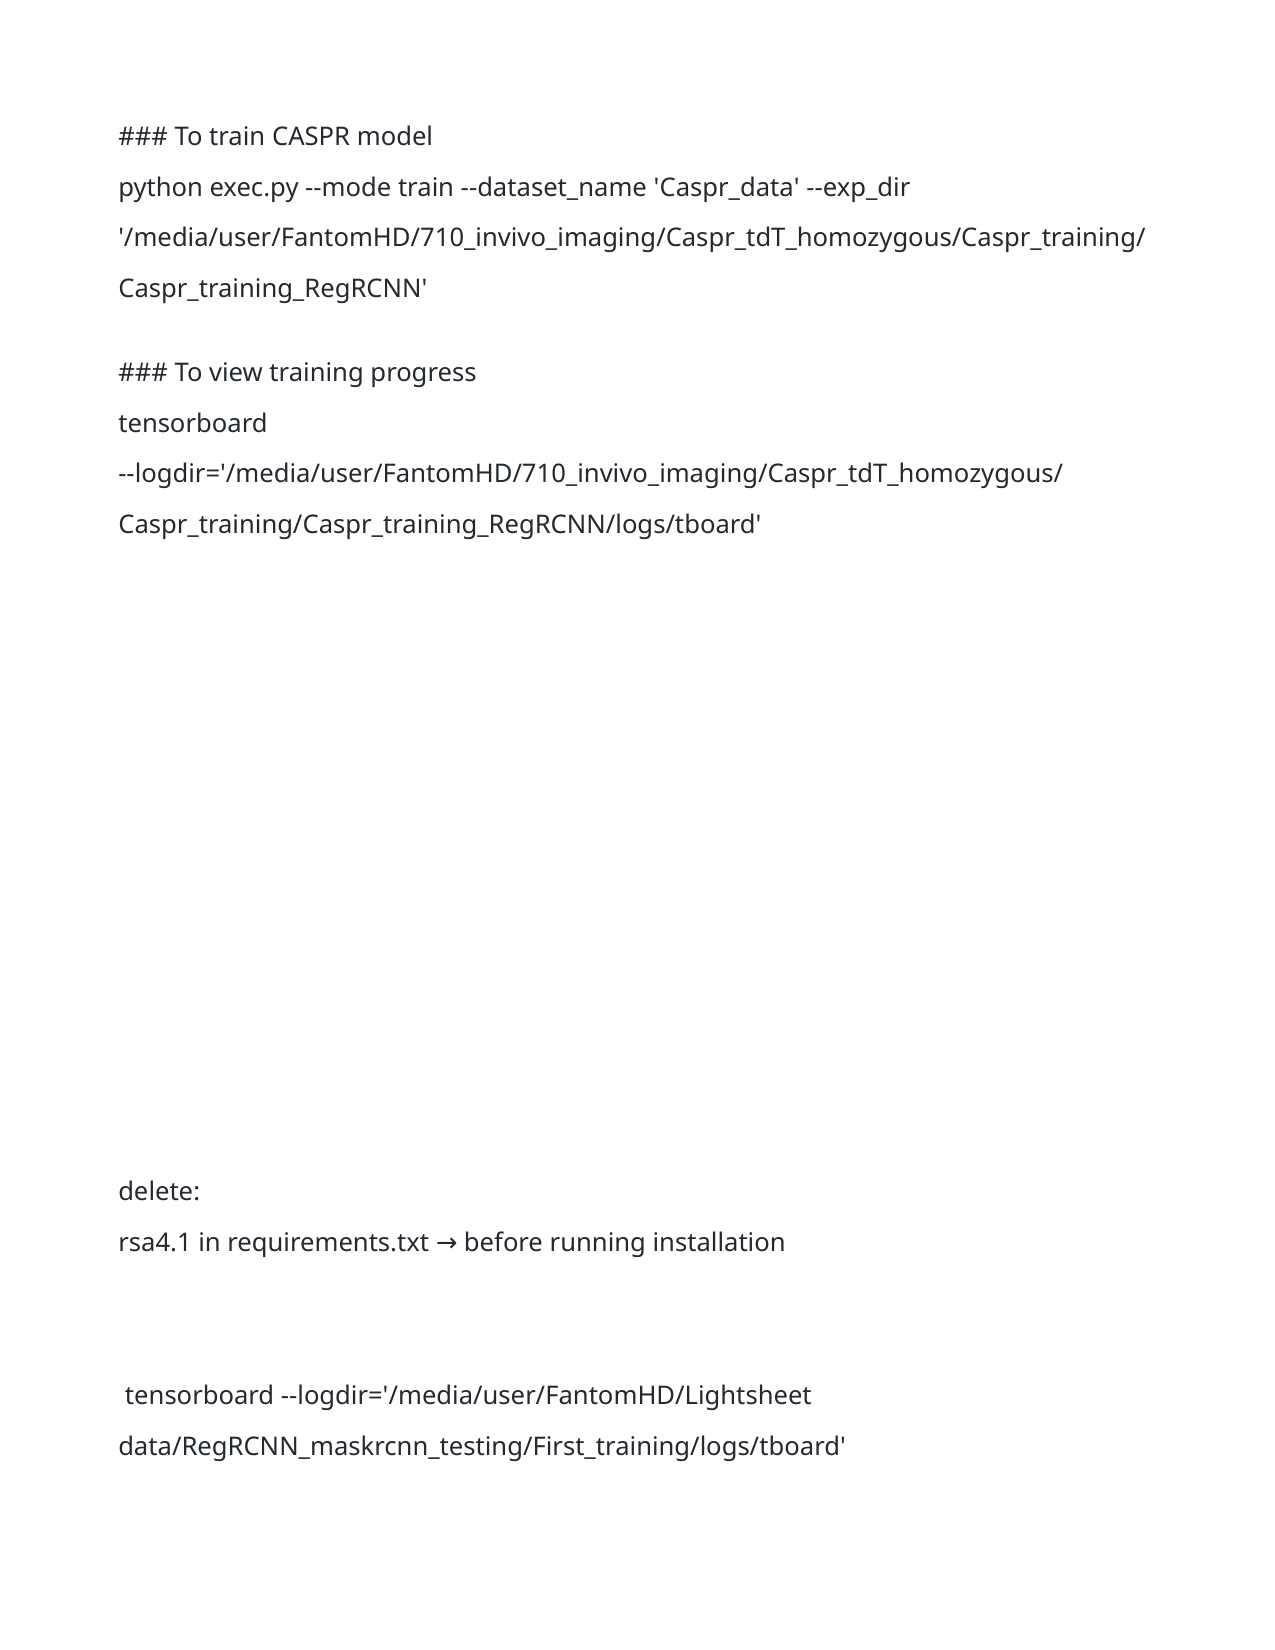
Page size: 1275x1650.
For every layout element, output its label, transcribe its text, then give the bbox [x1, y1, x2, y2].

text delete: [118, 1173, 1157, 1208]
text rsa4.1 in requirements.txt → before running installation [118, 1224, 1157, 1259]
text python exec.py --mode train --dataset_name 'Caspr_data' --exp_dir '/media/user/FantomHD/710_invivo_imaging/Caspr_tdT_homozygous/Caspr_training/Caspr_training_RegRCNN' [118, 169, 1157, 304]
text tensorboard --logdir='/media/user/FantomHD/Lightsheet data/RegRCNN_maskrcnn_testing/First_training/logs/tboard' [118, 1377, 1157, 1463]
text ### To view training progress [118, 354, 1157, 389]
text ### To train CASPR model [118, 118, 1157, 153]
text tensorboard --logdir='/media/user/FantomHD/710_invivo_imaging/Caspr_tdT_homozygous/Caspr_training/Caspr_training_RegRCNN/logs/tboard' [118, 405, 1157, 541]
